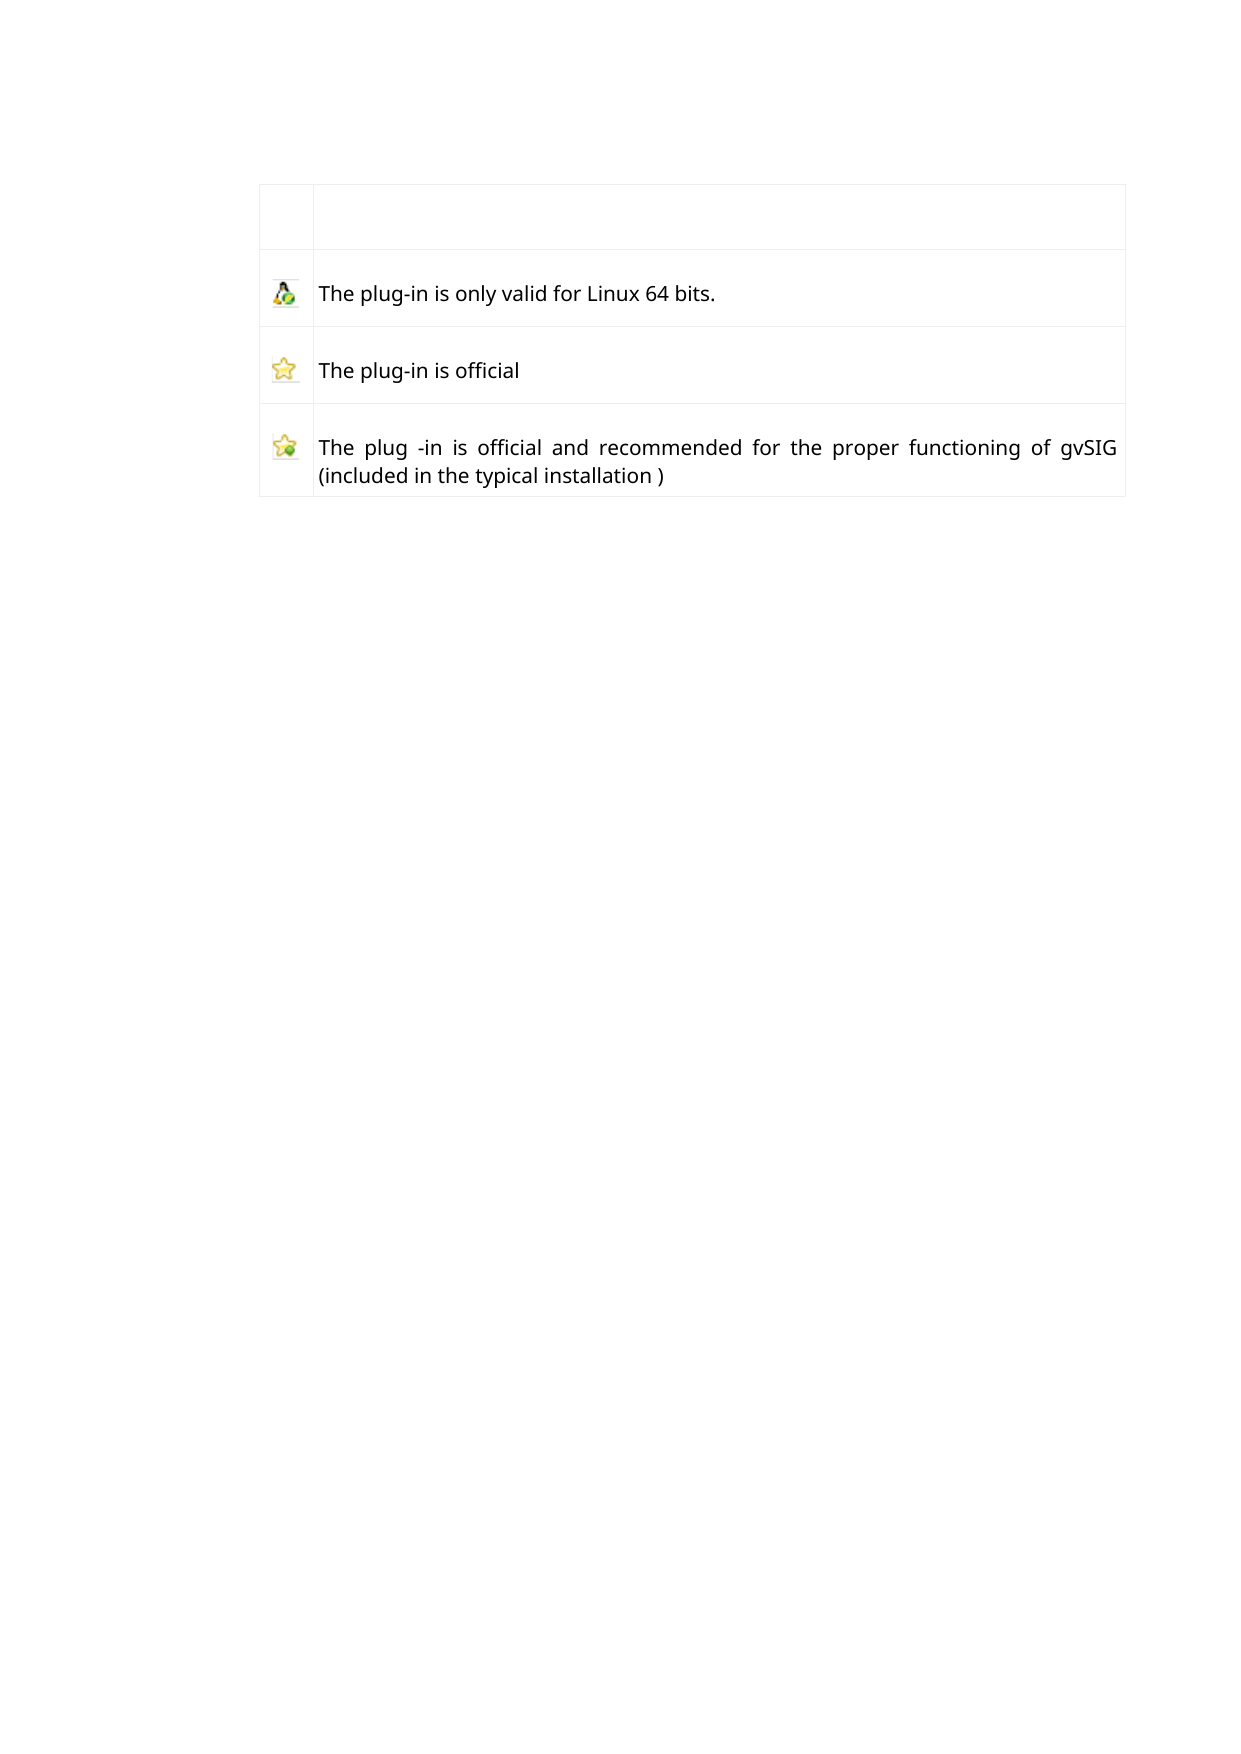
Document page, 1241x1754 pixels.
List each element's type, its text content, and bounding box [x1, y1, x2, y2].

table_cell [260, 327, 313, 402]
table_cell The plug-in is only valid for Linux 64 bits. [314, 250, 1125, 326]
picture [272, 279, 300, 308]
table_cell The plug -in is official and recommended for the proper functioning of gvSIG (included in the typical installation ) [314, 404, 1125, 496]
picture [271, 356, 300, 383]
table_header [260, 185, 313, 249]
table_header [314, 185, 1125, 249]
table_cell [260, 404, 313, 496]
picture [272, 433, 300, 460]
table_cell [260, 250, 313, 326]
table_cell The plug-in is official [314, 327, 1125, 402]
